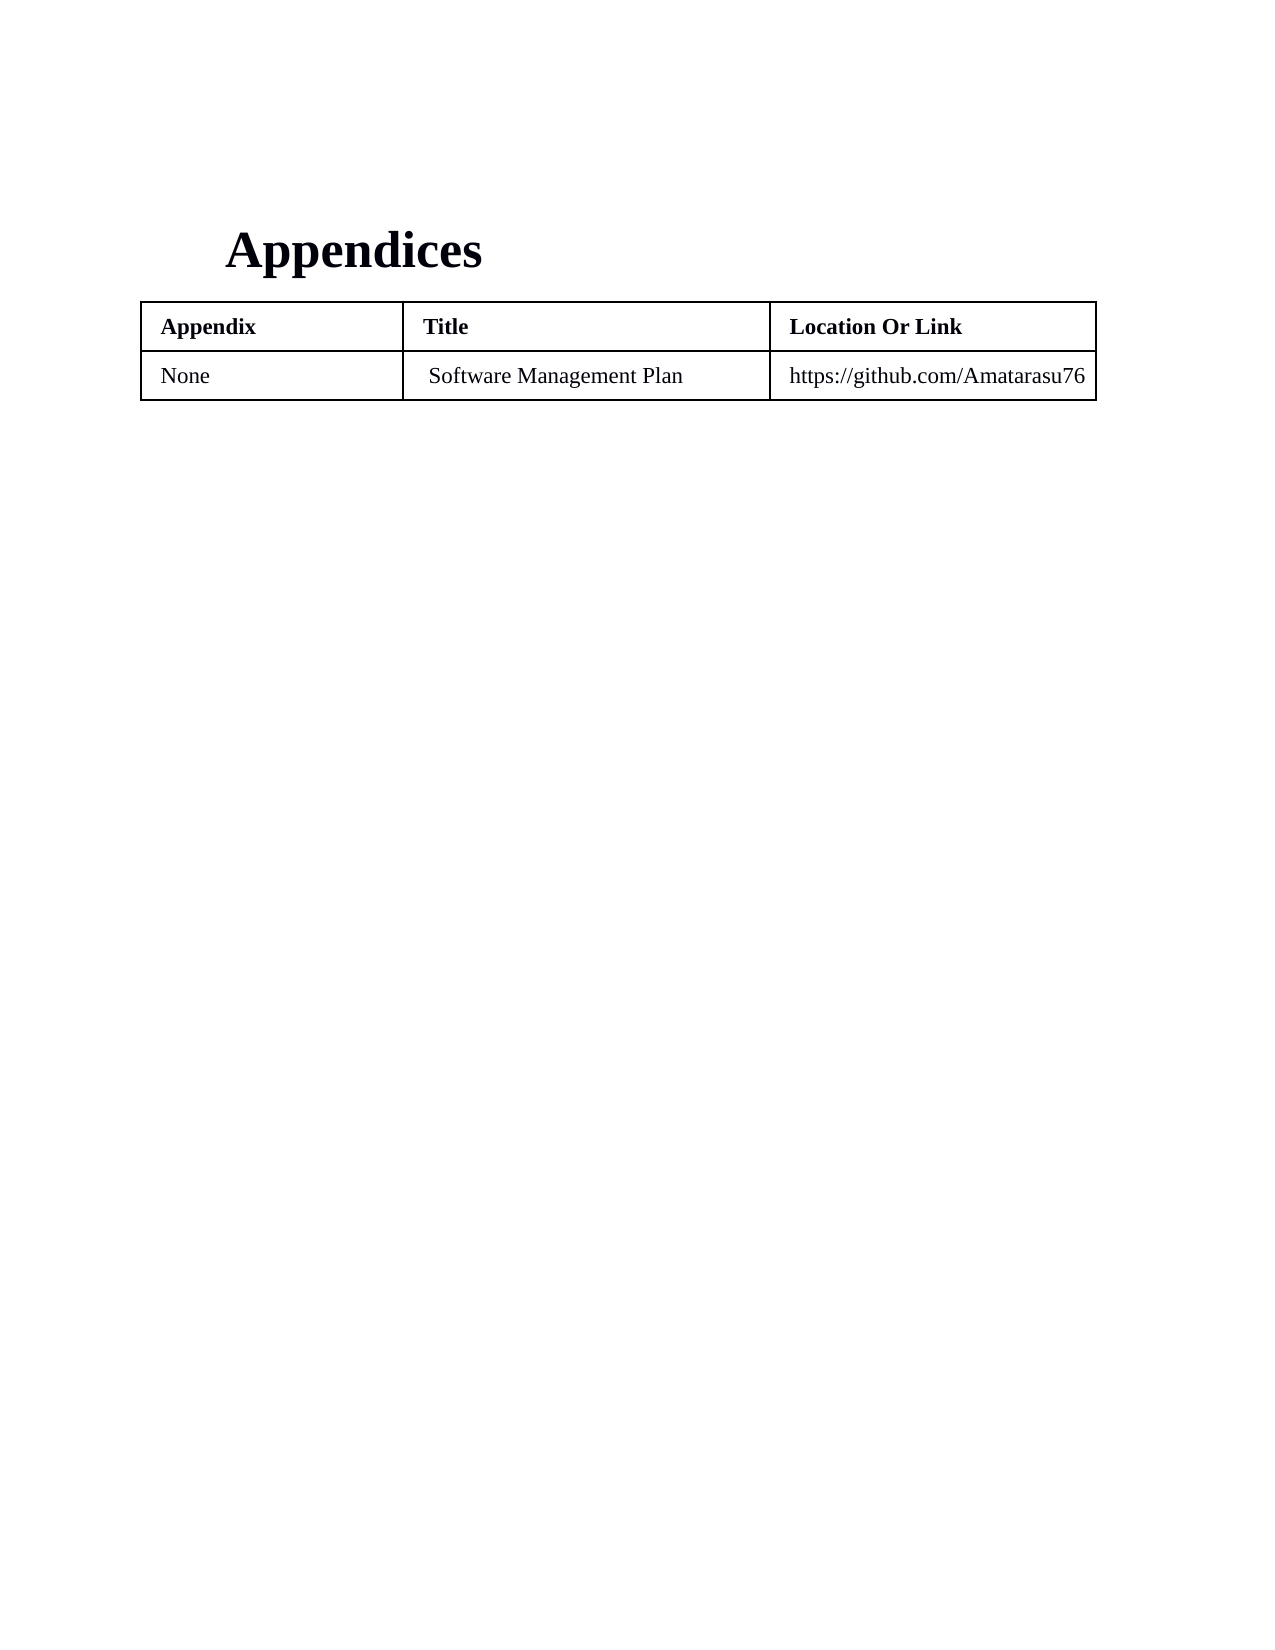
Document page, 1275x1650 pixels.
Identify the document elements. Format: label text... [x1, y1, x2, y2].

table_header Appendix [142, 303, 402, 350]
table_header Title [404, 303, 769, 350]
subtitle Appendices [150, 219, 1125, 279]
table_cell Software Management Plan [404, 352, 769, 399]
table_cell https://github.com/Amatarasu76 [771, 352, 1095, 399]
table_cell None [142, 352, 402, 399]
table_header Location Or Link [771, 303, 1095, 350]
